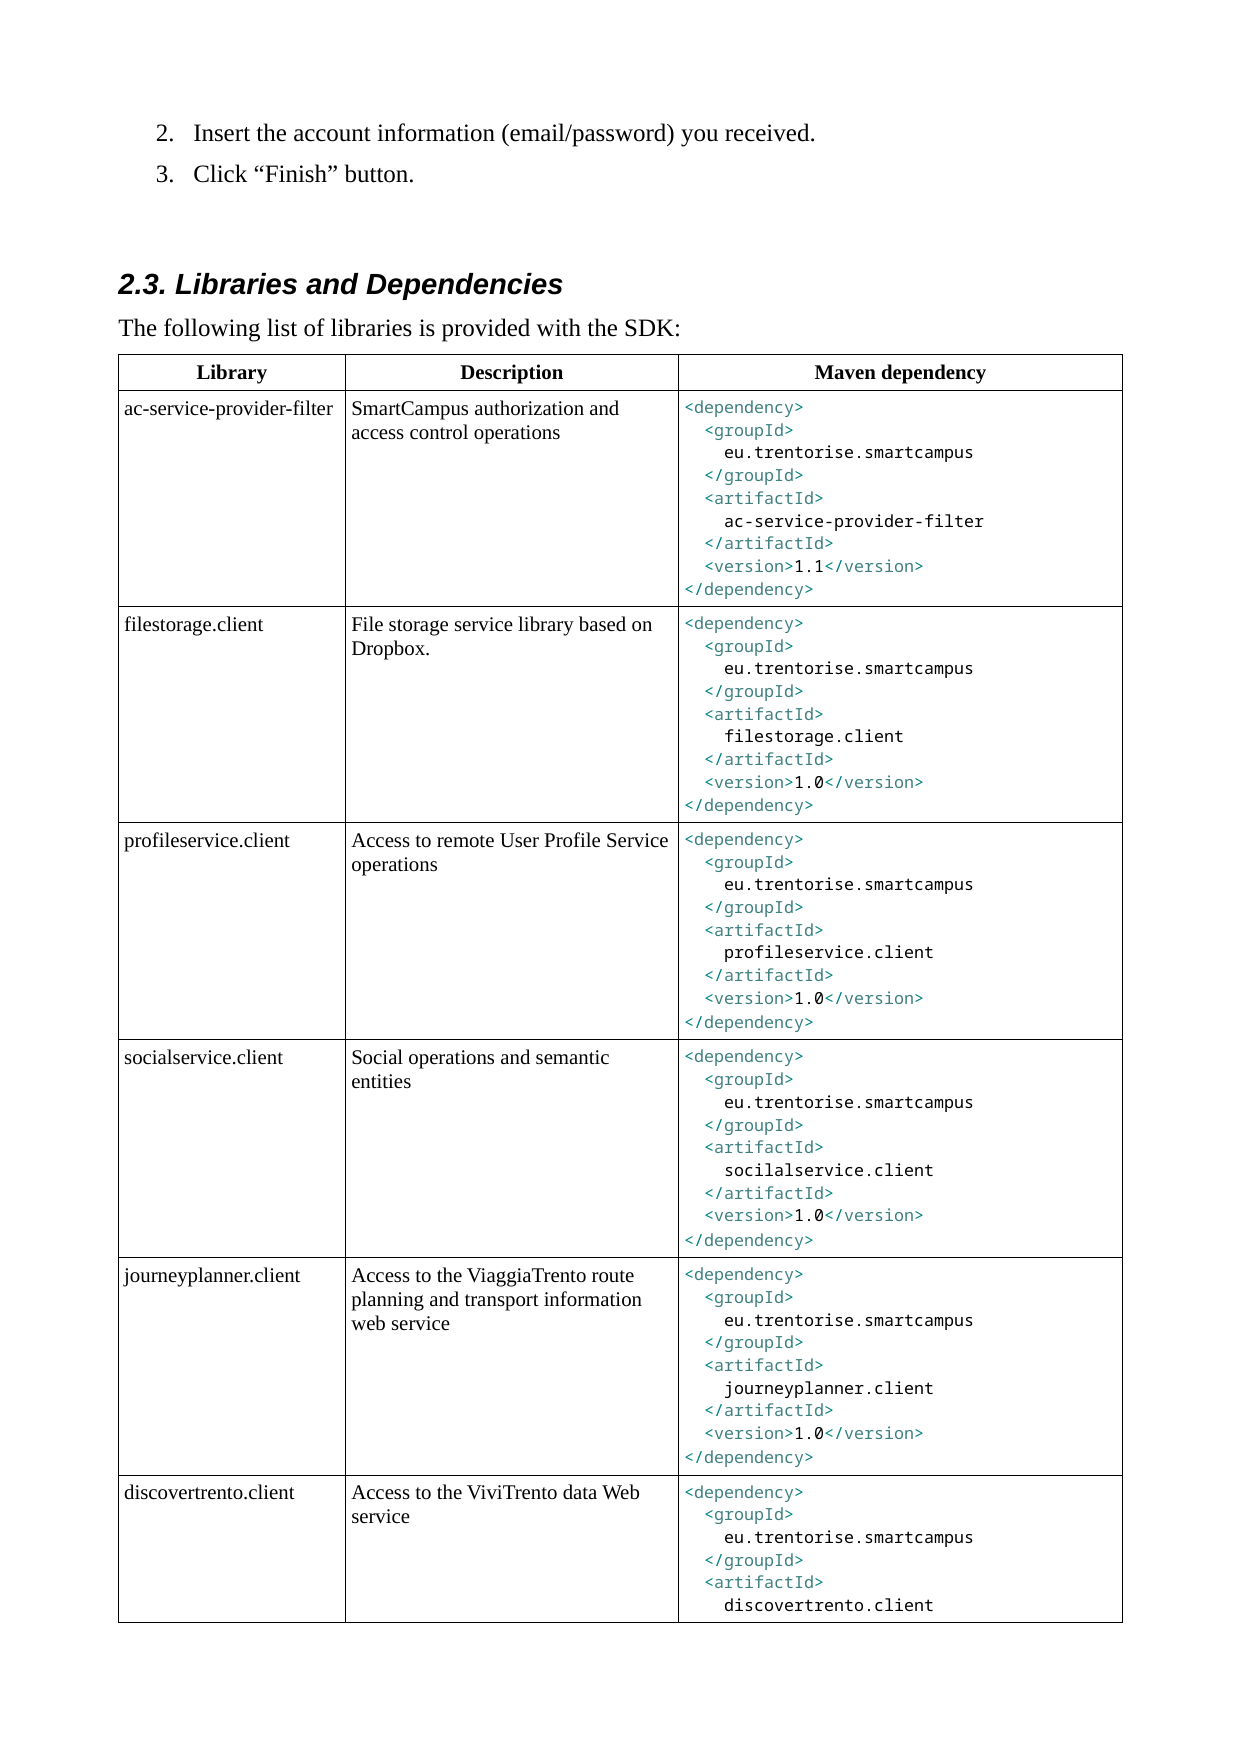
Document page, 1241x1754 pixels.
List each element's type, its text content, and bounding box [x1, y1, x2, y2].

table_cell discovertrento.client [119, 1476, 345, 1622]
table_header Maven dependency [679, 355, 1122, 390]
table_cell <dependency> <groupId> eu.trentorise.smartcampus </groupId> <artifactId> profileservice.client </artifactId> <version>1.0</version> </dependency> [679, 823, 1122, 1039]
table_cell Access to the ViaggiaTrento route planning and transport information web service [346, 1258, 678, 1474]
table_cell profileservice.client [119, 823, 345, 1039]
table_cell ac-service-provider-filter [119, 391, 345, 606]
table_cell Access to remote User Profile Service operations [346, 823, 678, 1039]
table_cell <dependency> <groupId> eu.trentorise.smartcampus </groupId> <artifactId> filestorage.client </artifactId> <version>1.0</version> </dependency> [679, 607, 1122, 822]
table_header Description [346, 355, 678, 390]
table_cell <dependency> <groupId> eu.trentorise.smartcampus </groupId> <artifactId> socilalservice.client </artifactId> <version>1.0</version> </dependency> [679, 1040, 1122, 1257]
subtitle 2.3. Libraries and Dependencies [118, 267, 1122, 300]
table_cell journeyplanner.client [119, 1258, 345, 1474]
list Click “Finish” button. [156, 159, 1122, 188]
table_cell <dependency> <groupId> eu.trentorise.smartcampus </groupId> <artifactId> journeyplanner.client </artifactId> <version>1.0</version> </dependency> [679, 1258, 1122, 1474]
table_cell filestorage.client [119, 607, 345, 822]
table_cell File storage service library based on Dropbox. [346, 607, 678, 822]
table_cell SmartCampus authorization and access control operations [346, 391, 678, 606]
text The following list of libraries is provided with the SDK: [118, 313, 1122, 342]
table_cell <dependency> <groupId> eu.trentorise.smartcampus </groupId> <artifactId> discovertrento.client [679, 1476, 1122, 1622]
table_cell <dependency> <groupId> eu.trentorise.smartcampus </groupId> <artifactId> ac-service-provider-filter </artifactId> <version>1.1</version> </dependency> [679, 391, 1122, 606]
table_cell Access to the ViviTrento data Web service [346, 1476, 678, 1622]
table_cell socialservice.client [119, 1040, 345, 1257]
list Insert the account information (email/password) you received. [156, 118, 1122, 147]
table_cell Social operations and semantic entities [346, 1040, 678, 1257]
table_header Library [119, 355, 345, 390]
